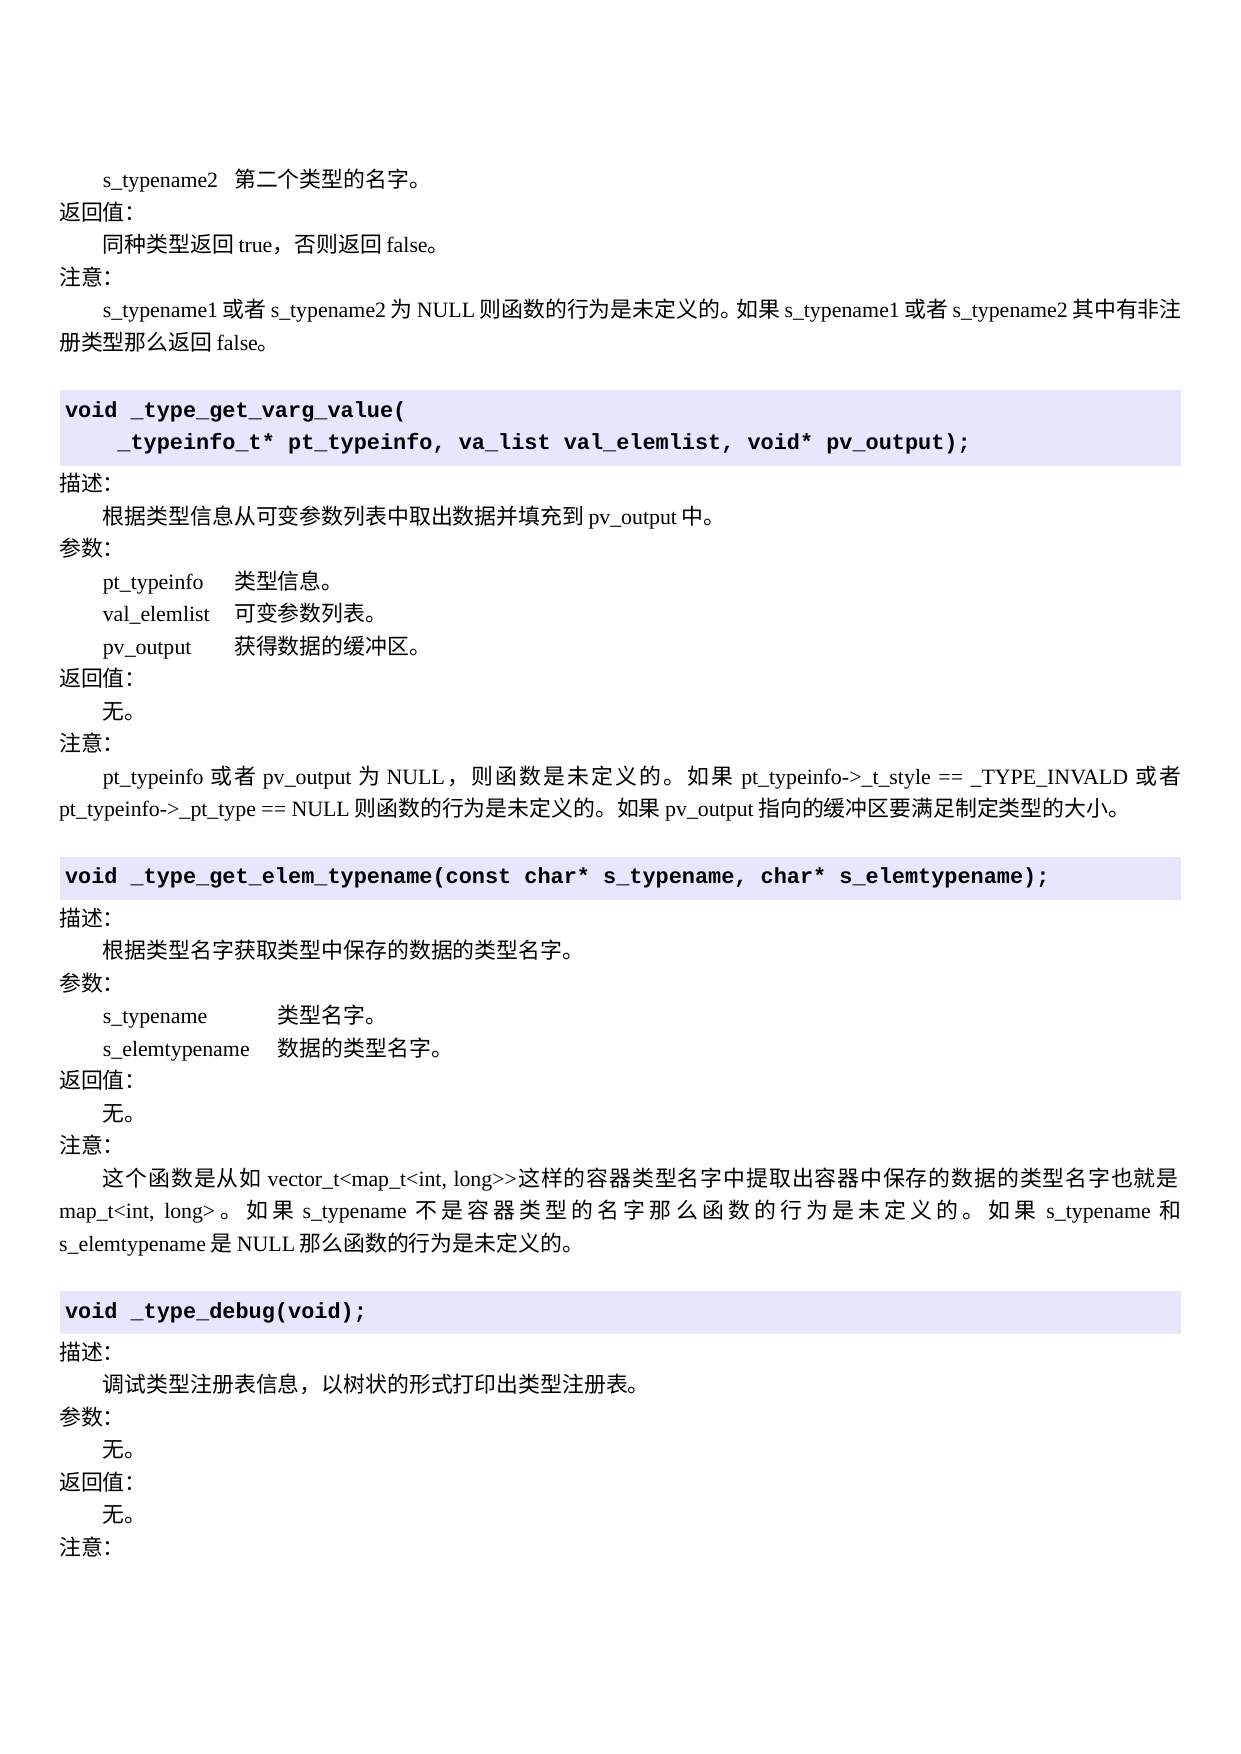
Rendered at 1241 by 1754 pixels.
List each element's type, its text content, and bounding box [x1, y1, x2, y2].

text 这个函数是从如vector_t<map_t<int, long>>这样的容器类型名字中提取出容器中保存的数据的类型名字也就是map_t<int, long>。如果s_typename不是容器类型的名字那么函数的行为是未定义的。如果s_typename和s_elemtypename是NULL那么函数的行为是未定义的。 [59, 1160, 1181, 1258]
text 参数： [59, 1399, 1181, 1432]
table_header void _type_debug(void); [60, 1291, 1181, 1334]
text 注意： [59, 1529, 1181, 1562]
text s_typename1或者s_typename2为NULL则函数的行为是未定义的。如果s_typename1或者s_typename2其中有非注册类型那么返回false。 [59, 292, 1181, 357]
text 描述： [59, 901, 1181, 933]
text 调试类型注册表信息，以树状的形式打印出类型注册表。 [59, 1367, 1181, 1399]
text 根据类型名字获取类型中保存的数据的类型名字。 [59, 933, 1181, 965]
text s_typename 类型名字。 [59, 998, 1181, 1030]
text 注意： [59, 259, 1181, 292]
text 描述： [59, 467, 1181, 498]
text 返回值： [59, 1063, 1181, 1095]
text 根据类型信息从可变参数列表中取出数据并填充到pv_output中。 [59, 498, 1181, 531]
text 注意： [59, 726, 1181, 758]
text pv_output 获得数据的缓冲区。 [59, 628, 1181, 661]
table_header void _type_get_elem_typename(const char* s_typename, char* s_elemtypename); [60, 857, 1181, 900]
table_header void _type_get_varg_value( _typeinfo_t* pt_typeinfo, va_list val_elemlist, void* pv_output); [60, 390, 1181, 466]
text 无。 [59, 1497, 1181, 1529]
text 注意： [59, 1128, 1181, 1160]
text 返回值： [59, 194, 1181, 227]
text 同种类型返回true，否则返回false。 [59, 227, 1181, 259]
text 无。 [59, 1432, 1181, 1464]
text 无。 [59, 693, 1181, 726]
text 无。 [59, 1095, 1181, 1128]
text pt_typeinfo或者pv_output为NULL，则函数是未定义的。如果pt_typeinfo->_t_style == _TYPE_INVALD或者pt_typeinfo->_pt_type == NULL则函数的行为是未定义的。如果pv_output指向的缓冲区要满足制定类型的大小。 [59, 758, 1181, 823]
text pt_typeinfo 类型信息。 [59, 563, 1181, 596]
text 参数： [59, 531, 1181, 563]
text val_elemlist 可变参数列表。 [59, 596, 1181, 628]
text s_typename2 第二个类型的名字。 [59, 162, 1181, 194]
text 返回值： [59, 1464, 1181, 1497]
text 参数： [59, 965, 1181, 998]
text 描述： [59, 1335, 1181, 1367]
text 返回值： [59, 661, 1181, 693]
text s_elemtypename 数据的类型名字。 [59, 1030, 1181, 1063]
